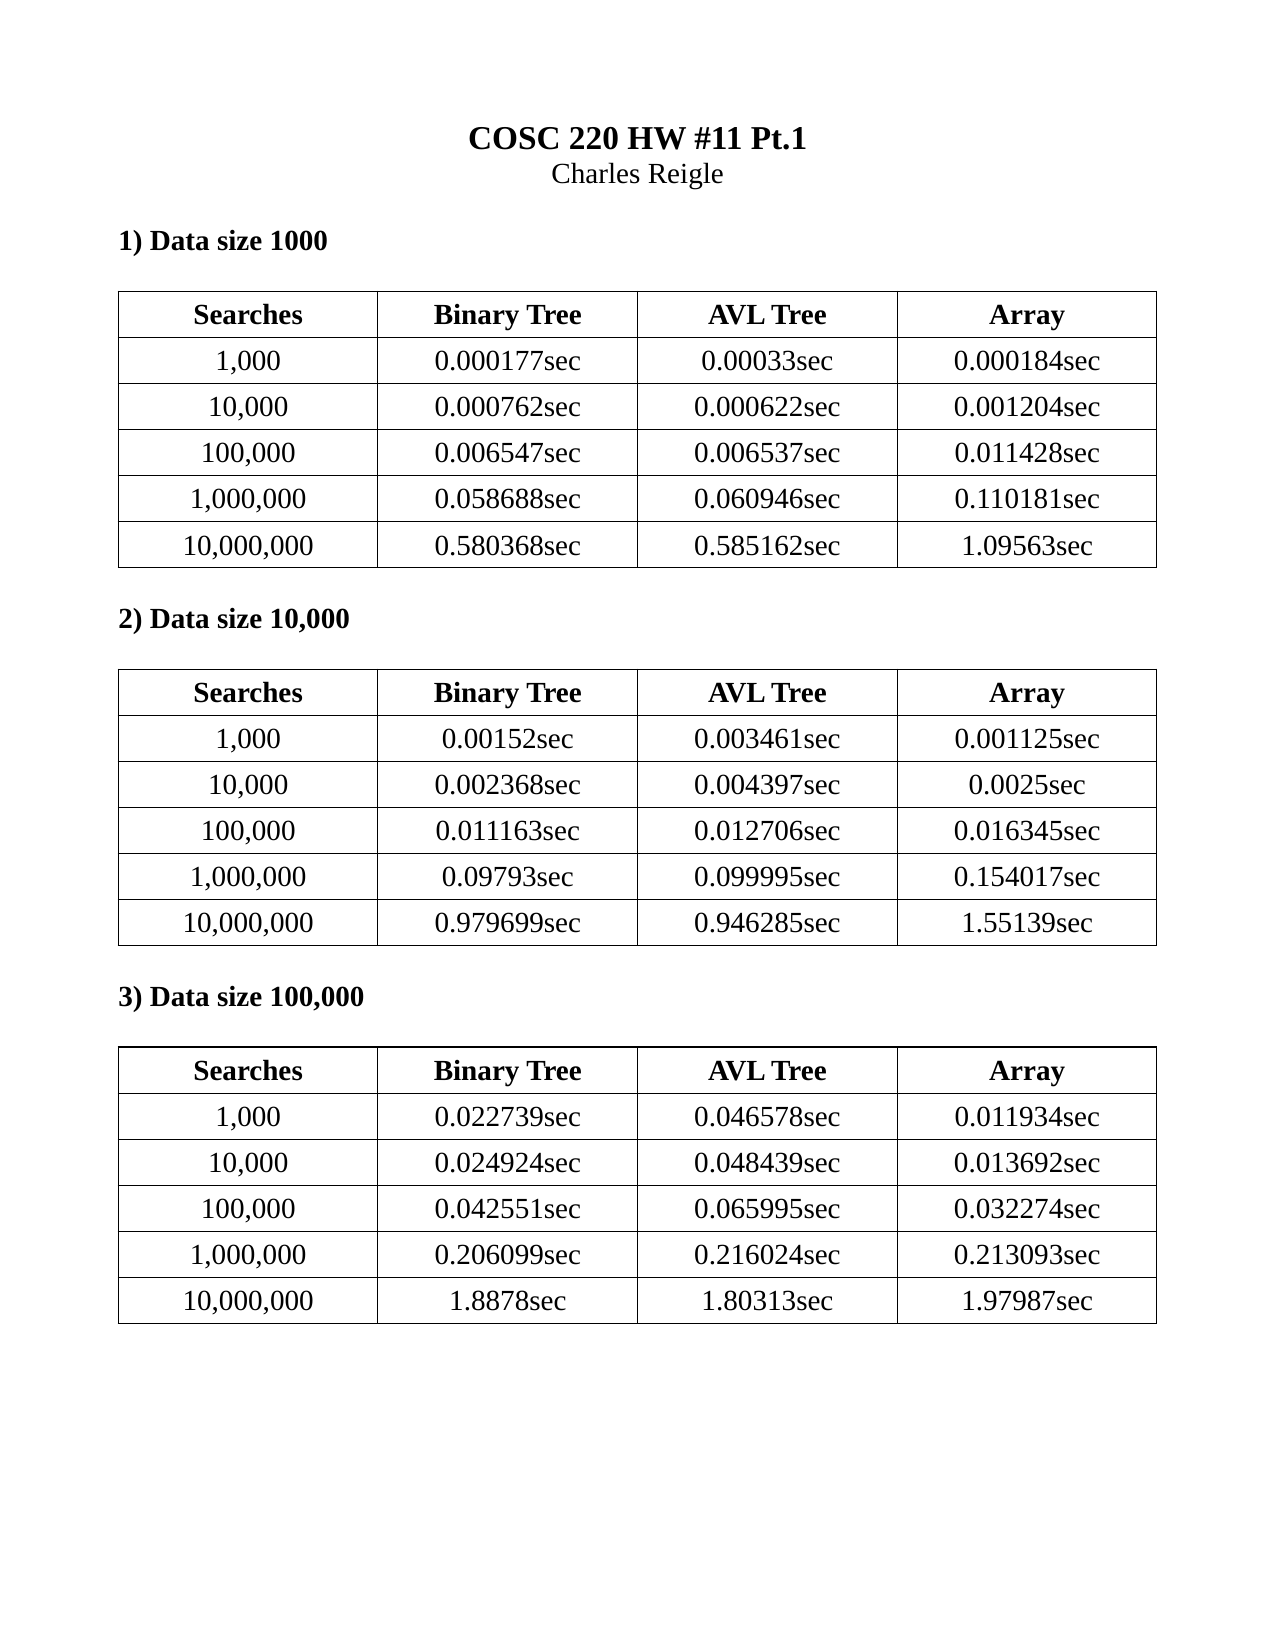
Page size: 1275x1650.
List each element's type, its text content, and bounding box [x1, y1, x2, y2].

table_cell 0.002368sec [378, 762, 637, 807]
table_cell 0.058688sec [378, 476, 637, 521]
table_cell 0.042551sec [378, 1186, 637, 1231]
table_cell 0.032274sec [898, 1186, 1156, 1231]
table_cell 0.001204sec [898, 384, 1156, 429]
table_header AVL Tree [638, 670, 897, 714]
table_cell 0.213093sec [898, 1232, 1156, 1277]
table_header Searches [119, 1048, 377, 1092]
table_cell 0.110181sec [898, 476, 1156, 521]
table_cell 0.003461sec [638, 716, 897, 761]
table_cell 1,000 [119, 338, 377, 383]
table_cell 0.016345sec [898, 808, 1156, 853]
table_cell 1.97987sec [898, 1278, 1156, 1323]
table_cell 0.946285sec [638, 900, 897, 945]
table_cell 100,000 [119, 430, 377, 475]
table_header Searches [119, 292, 377, 337]
table_cell 100,000 [119, 1186, 377, 1231]
table_cell 10,000 [119, 384, 377, 429]
text 1) Data size 1000 [118, 223, 1157, 257]
table_cell 0.00152sec [378, 716, 637, 761]
table_cell 0.0025sec [898, 762, 1156, 807]
table_header Binary Tree [378, 292, 637, 337]
table_cell 0.000184sec [898, 338, 1156, 383]
table_header AVL Tree [638, 292, 897, 337]
table_cell 0.000177sec [378, 338, 637, 383]
table_cell 0.065995sec [638, 1186, 897, 1231]
table_header AVL Tree [638, 1048, 897, 1092]
table_header Binary Tree [378, 670, 637, 714]
table_cell 0.006537sec [638, 430, 897, 475]
table_cell 1.80313sec [638, 1278, 897, 1323]
table_cell 1,000 [119, 1094, 377, 1138]
table_header Array [898, 292, 1156, 337]
table_header Array [898, 670, 1156, 714]
table_cell 10,000 [119, 762, 377, 807]
table_cell 1,000 [119, 716, 377, 761]
table_cell 1,000,000 [119, 476, 377, 521]
table_cell 1,000,000 [119, 854, 377, 899]
table_cell 10,000,000 [119, 522, 377, 567]
table_cell 0.011163sec [378, 808, 637, 853]
table_cell 1.8878sec [378, 1278, 637, 1323]
table_cell 1,000,000 [119, 1232, 377, 1277]
text 3) Data size 100,000 [118, 979, 1157, 1013]
table_cell 1.09563sec [898, 522, 1156, 567]
table_cell 0.585162sec [638, 522, 897, 567]
table_cell 0.206099sec [378, 1232, 637, 1277]
table_cell 0.013692sec [898, 1140, 1156, 1184]
table_cell 1.55139sec [898, 900, 1156, 945]
table_cell 0.011428sec [898, 430, 1156, 475]
table_cell 0.000762sec [378, 384, 637, 429]
table_cell 0.024924sec [378, 1140, 637, 1184]
table_cell 0.001125sec [898, 716, 1156, 761]
table_cell 0.000622sec [638, 384, 897, 429]
table_cell 10,000 [119, 1140, 377, 1184]
table_cell 10,000,000 [119, 1278, 377, 1323]
table_cell 0.011934sec [898, 1094, 1156, 1138]
table_cell 0.09793sec [378, 854, 637, 899]
table_cell 0.00033sec [638, 338, 897, 383]
table_cell 0.046578sec [638, 1094, 897, 1138]
text 2) Data size 10,000 [118, 601, 1157, 635]
table_cell 0.979699sec [378, 900, 637, 945]
table_cell 0.022739sec [378, 1094, 637, 1138]
table_header Searches [119, 670, 377, 714]
table_cell 0.099995sec [638, 854, 897, 899]
table_cell 0.216024sec [638, 1232, 897, 1277]
table_cell 0.048439sec [638, 1140, 897, 1184]
table_cell 10,000,000 [119, 900, 377, 945]
table_cell 0.154017sec [898, 854, 1156, 899]
table_cell 100,000 [119, 808, 377, 853]
table_header Binary Tree [378, 1048, 637, 1092]
table_cell 0.060946sec [638, 476, 897, 521]
table_cell 0.580368sec [378, 522, 637, 567]
text Charles Reigle [118, 156, 1157, 190]
table_cell 0.006547sec [378, 430, 637, 475]
table_header Array [898, 1048, 1156, 1092]
table_cell 0.012706sec [638, 808, 897, 853]
table_cell 0.004397sec [638, 762, 897, 807]
text COSC 220 HW #11 Pt.1 [118, 118, 1157, 156]
